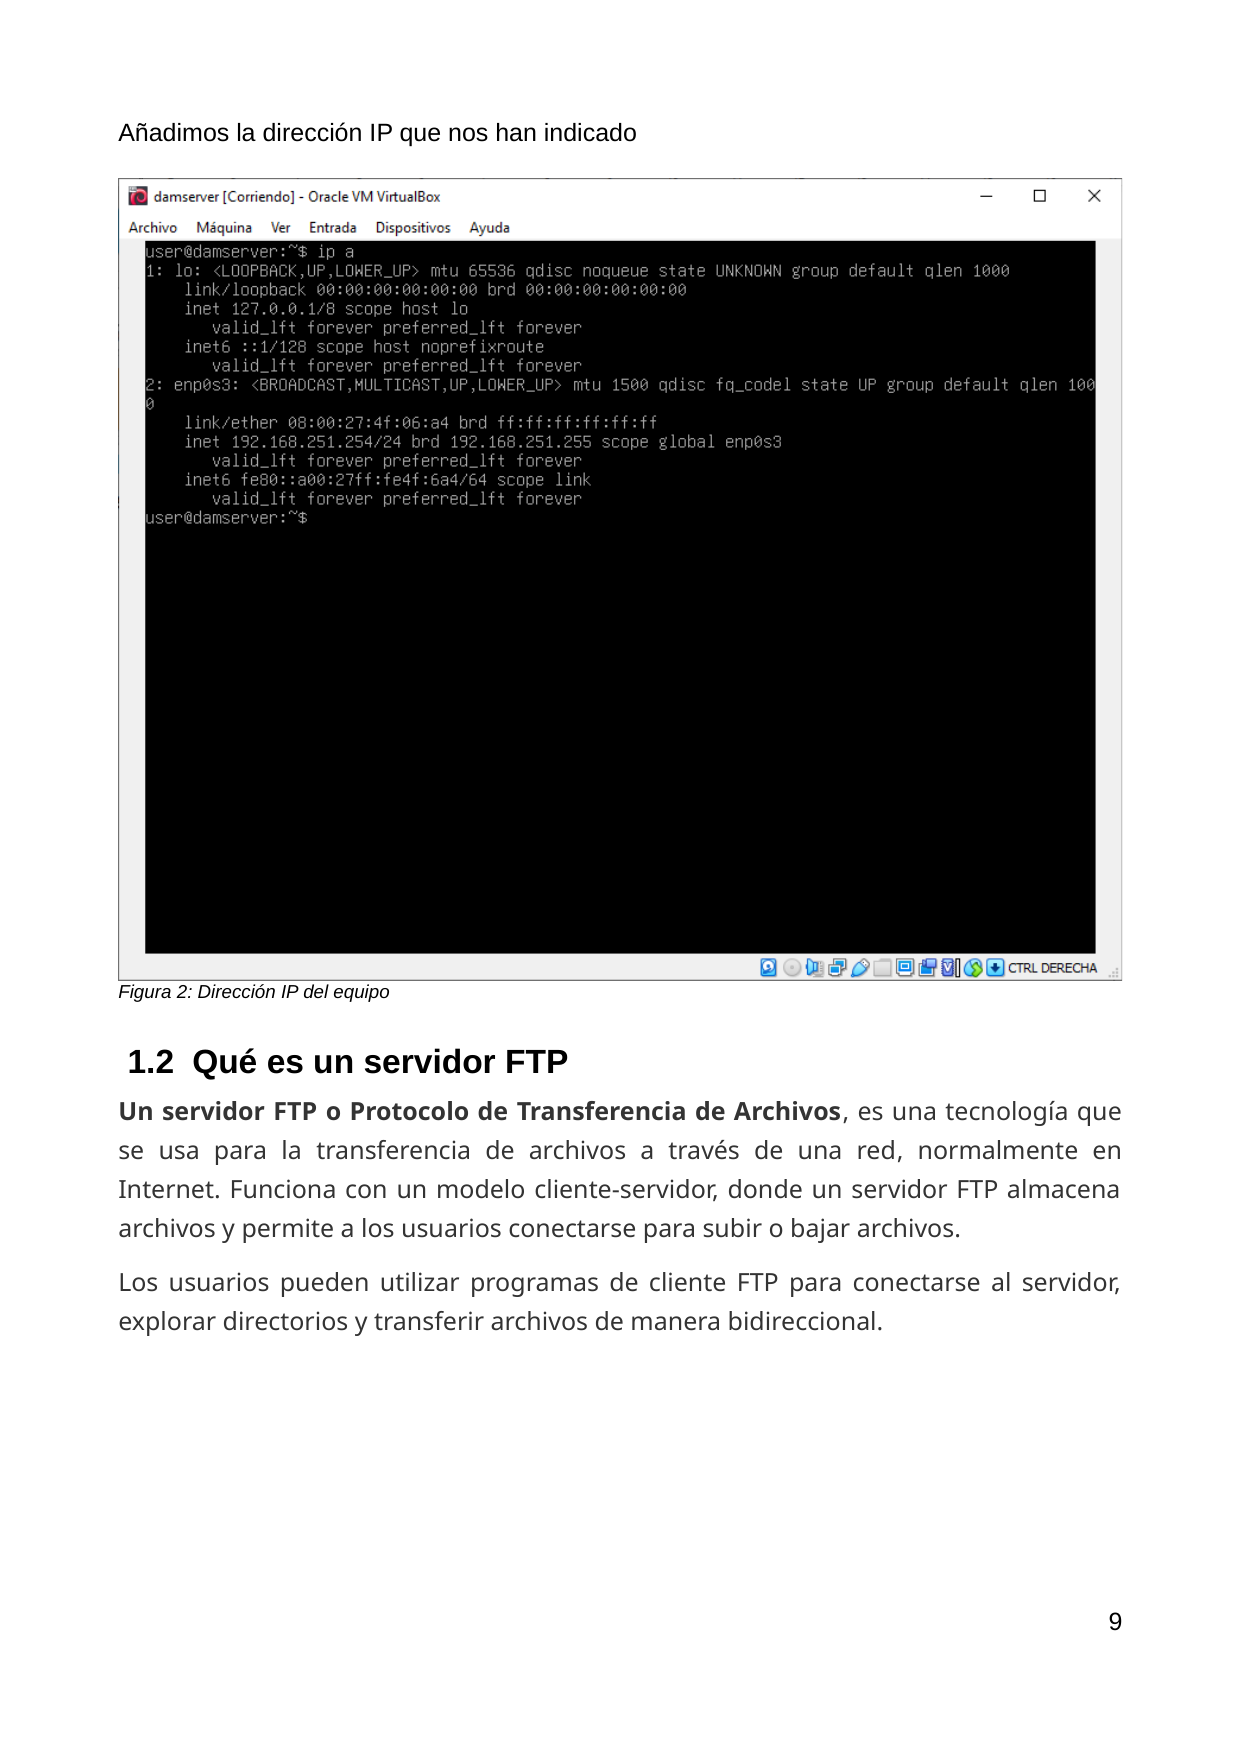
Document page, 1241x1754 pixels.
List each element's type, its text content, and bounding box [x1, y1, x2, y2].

text Figura 2: Dirección IP del equipo [118, 981, 1122, 1002]
text Los usuarios pueden utilizar programas de cliente FTP para conectarse al servidor, explorar directorios y transferir archivos de manera bidireccional. [118, 1265, 1122, 1338]
text Un servidor FTP o Protocolo de Transferencia de Archivos, es una tecnología que se usa para la transferencia de archivos a través de una red, normalmente en Internet. Funciona con un modelo cliente-servidor, donde un servidor FTP almacena archivos y permite a los usuarios conectarse para subir o bajar archivos. [118, 1093, 1122, 1245]
subtitle Qué es un servidor FTP [118, 1042, 1122, 1081]
text Añadimos la dirección IP que nos han indicado [118, 118, 1122, 147]
picture [118, 178, 1123, 981]
